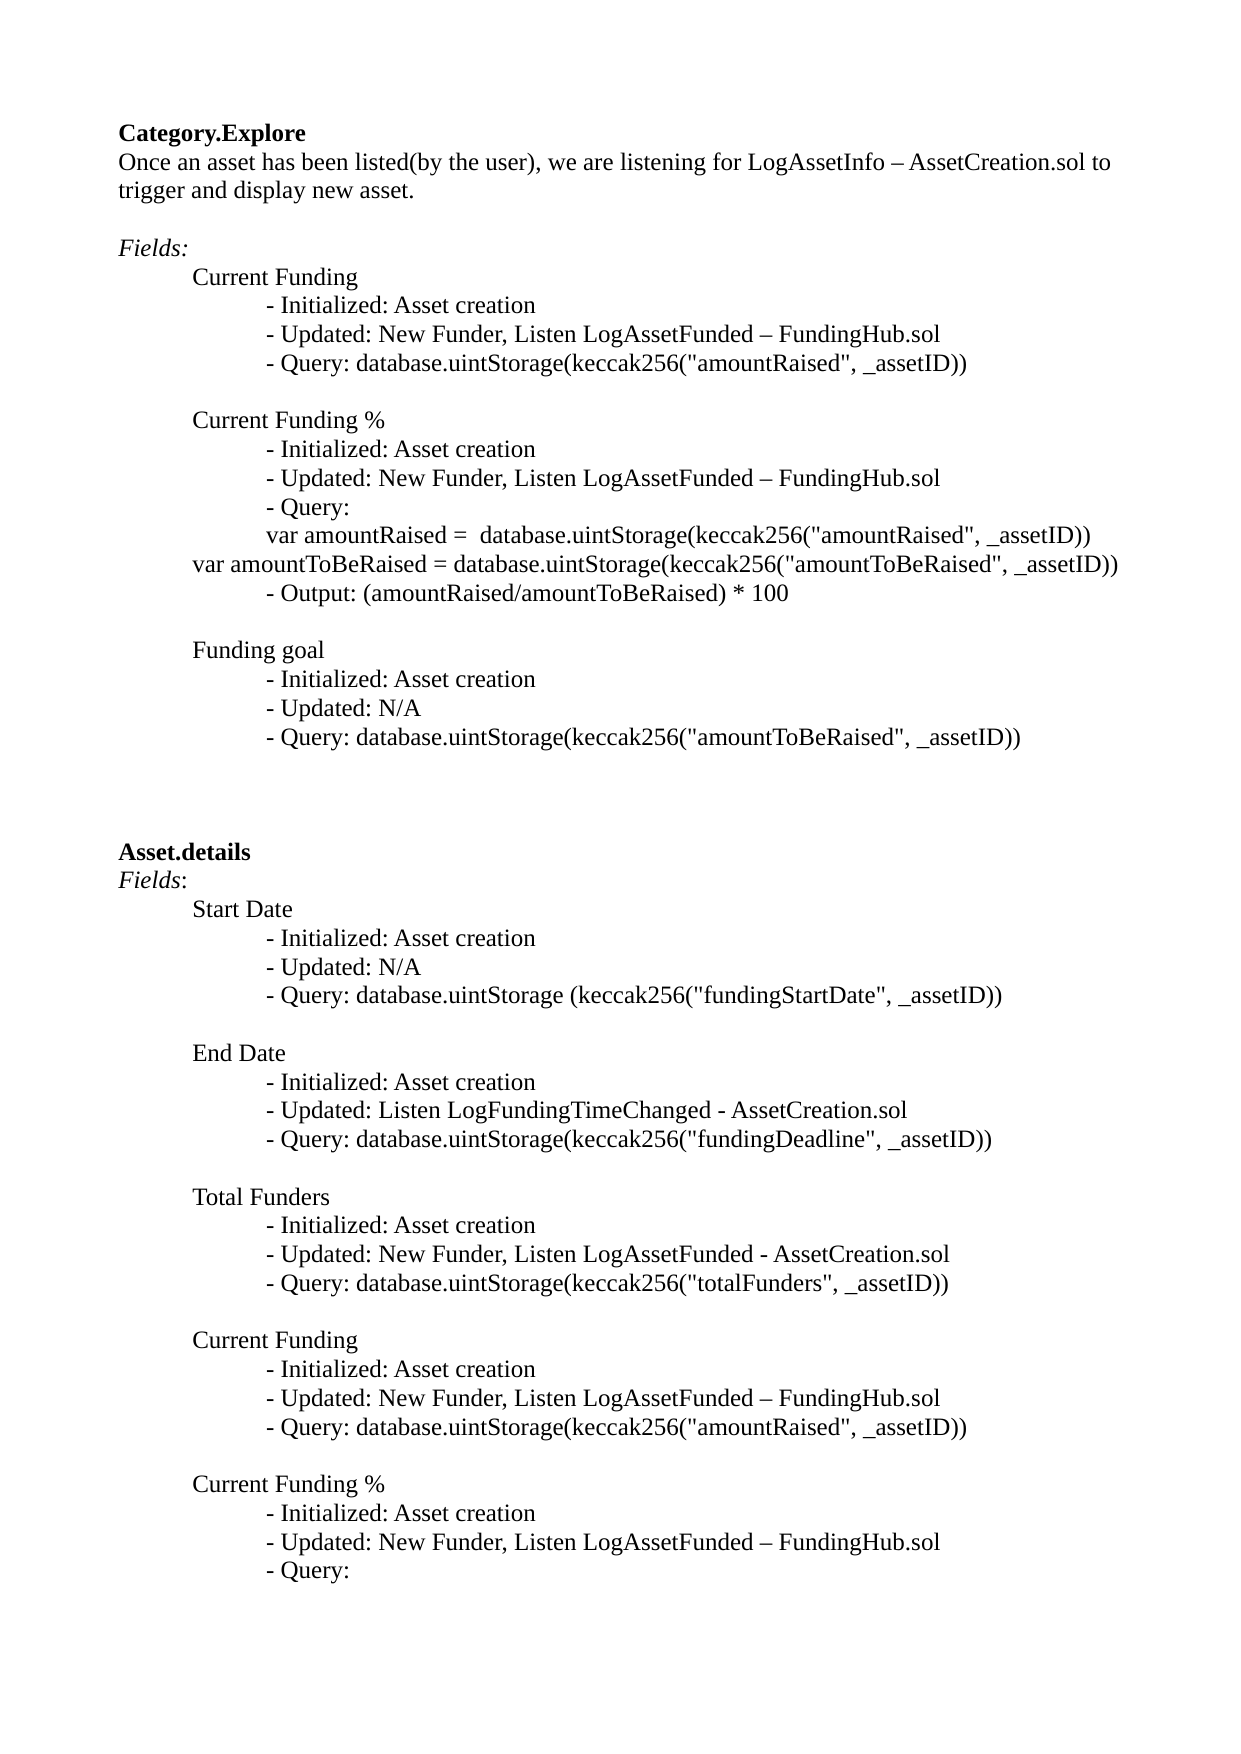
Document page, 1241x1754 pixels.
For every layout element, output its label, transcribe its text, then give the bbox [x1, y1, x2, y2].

text Current Funding - Initialized: Asset creation - Updated: New Funder, Listen LogAssetFunded – FundingHub.sol - Query: database.uintStorage(keccak256("amountRaised", _assetID)) Current Funding % - Initialized: Asset creation - Updated: New Funder, Listen LogAssetFunded – FundingHub.sol - Query: [118, 1297, 1122, 1584]
text - Query: database.uintStorage (keccak256("fundingStartDate", _assetID)) End Date - Initialized: Asset creation - Updated: Listen LogFundingTimeChanged - AssetCreation.sol - Query: database.uintStorage(keccak256("fundingDeadline", _assetID)) Total Funders - Initialized: Asset creation - Updated: New Funder, Listen LogAssetFunded - AssetCreation.sol - Query: database.uintStorage(keccak256("totalFunders", _assetID)) [118, 981, 1122, 1297]
text - Output: (amountRaised/amountToBeRaised) * 100 [118, 578, 1122, 636]
text Category.Explore Once an asset has been listed(by the user), we are listening for LogAssetInfo – AssetCreation.sol to trigger and display new asset. Fields: Current Funding - Initialized: Asset creation - Updated: New Funder, Listen LogAssetFunded – FundingHub.sol - Query: database.uintStorage(keccak256("amountRaised", _assetID)) Current Funding % - Initialized: Asset creation - Updated: New Funder, Listen LogAssetFunded – FundingHub.sol - Query: var amountRaised = database.uintStorage(keccak256("amountRaised", _assetID)) var amountToBeRaised = database.uintStorage(keccak256("amountToBeRaised", _assetID)) [118, 118, 1122, 578]
text Funding goal - Initialized: Asset creation - Updated: N/A - Query: database.uintStorage(keccak256("amountToBeRaised", _assetID)) Asset.details Fields: Start Date - Initialized: Asset creation - Updated: N/A [118, 636, 1122, 981]
